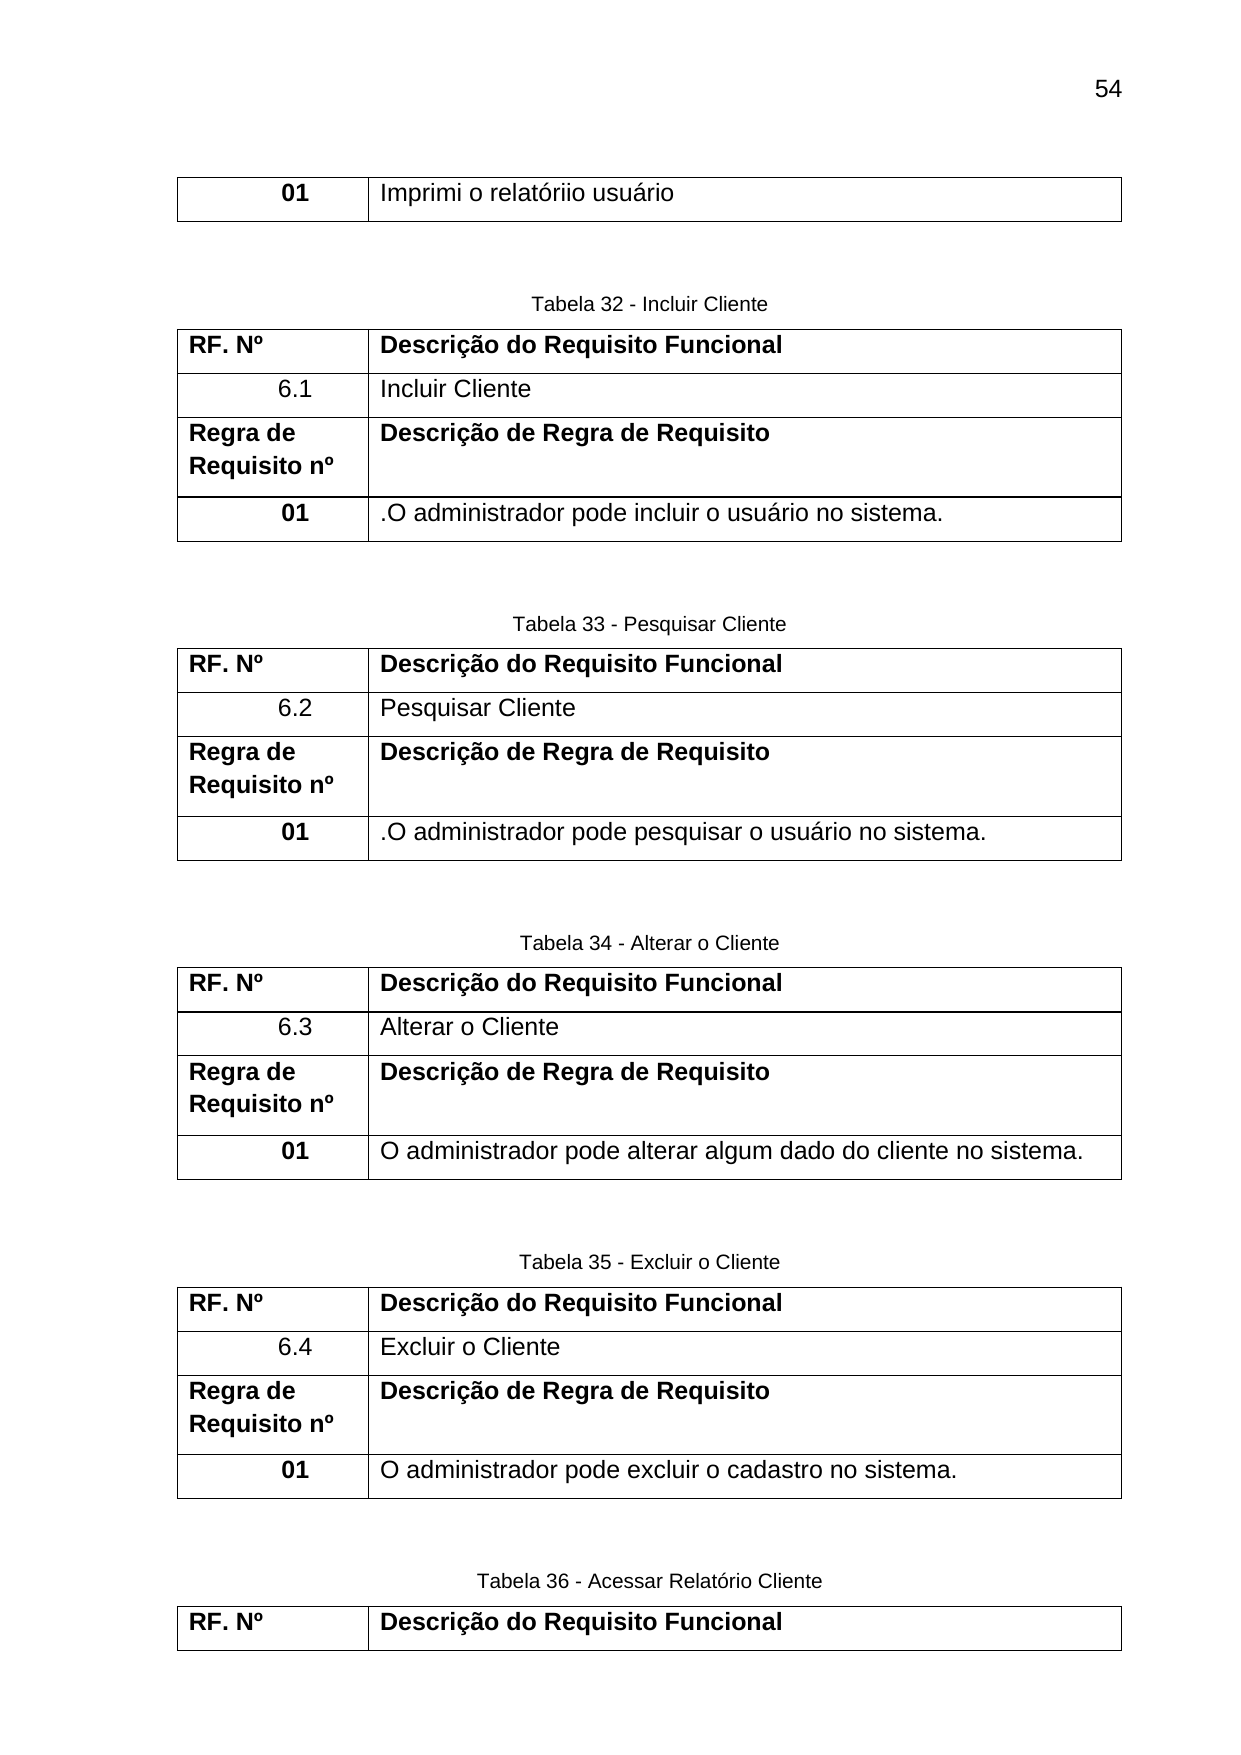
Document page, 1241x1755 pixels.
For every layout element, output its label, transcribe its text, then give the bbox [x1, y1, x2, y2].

table_cell Excluir o Cliente [369, 1332, 1121, 1375]
table_cell Descrição de Regra de Requisito [369, 1056, 1121, 1135]
table_cell Incluir Cliente [369, 374, 1121, 417]
table_cell Descrição de Regra de Requisito [369, 418, 1121, 496]
table_header RF. Nº [178, 1607, 368, 1650]
table_cell 6.1 [178, 374, 368, 417]
table_header Descrição do Requisito Funcional [369, 649, 1121, 692]
table_cell 01 [178, 498, 368, 541]
text Tabela 36 - Acessar Relatório Cliente [177, 1569, 1122, 1593]
text Tabela 35 - Excluir o Cliente [177, 1250, 1122, 1274]
table_cell 01 [178, 1455, 368, 1498]
table_header Descrição do Requisito Funcional [369, 1288, 1121, 1331]
table_cell Pesquisar Cliente [369, 693, 1121, 736]
table_header Descrição do Requisito Funcional [369, 1607, 1121, 1650]
table_cell Imprimi o relatóriio usuário [369, 178, 1121, 221]
table_header Descrição do Requisito Funcional [369, 330, 1121, 373]
table_cell 6.3 [178, 1013, 368, 1055]
table_cell .O administrador pode pesquisar o usuário no sistema. [369, 817, 1121, 860]
table_cell 01 [178, 1136, 368, 1179]
text Tabela 32 - Incluir Cliente [177, 292, 1122, 316]
table_cell Regra de Requisito nº [178, 1376, 368, 1454]
table_cell 6.2 [178, 693, 368, 736]
table_header RF. Nº [178, 649, 368, 692]
table_cell Regra de Requisito nº [178, 737, 368, 816]
table_cell Alterar o Cliente [369, 1013, 1121, 1055]
table_cell 6.4 [178, 1332, 368, 1375]
table_header RF. Nº [178, 1288, 368, 1331]
text Tabela 34 - Alterar o Cliente [177, 931, 1122, 955]
table_cell Regra de Requisito nº [178, 418, 368, 496]
table_cell O administrador pode excluir o cadastro no sistema. [369, 1455, 1121, 1498]
table_cell 01 [178, 817, 368, 860]
table_header RF. Nº [178, 968, 368, 1011]
text Tabela 33 - Pesquisar Cliente [177, 612, 1122, 636]
table_cell 01 [178, 178, 368, 221]
table_cell Descrição de Regra de Requisito [369, 1376, 1121, 1454]
table_cell O administrador pode alterar algum dado do cliente no sistema. [369, 1136, 1121, 1179]
table_header Descrição do Requisito Funcional [369, 968, 1121, 1011]
table_cell .O administrador pode incluir o usuário no sistema. [369, 498, 1121, 541]
table_cell Descrição de Regra de Requisito [369, 737, 1121, 816]
table_header RF. Nº [178, 330, 368, 373]
table_cell Regra de Requisito nº [178, 1056, 368, 1135]
